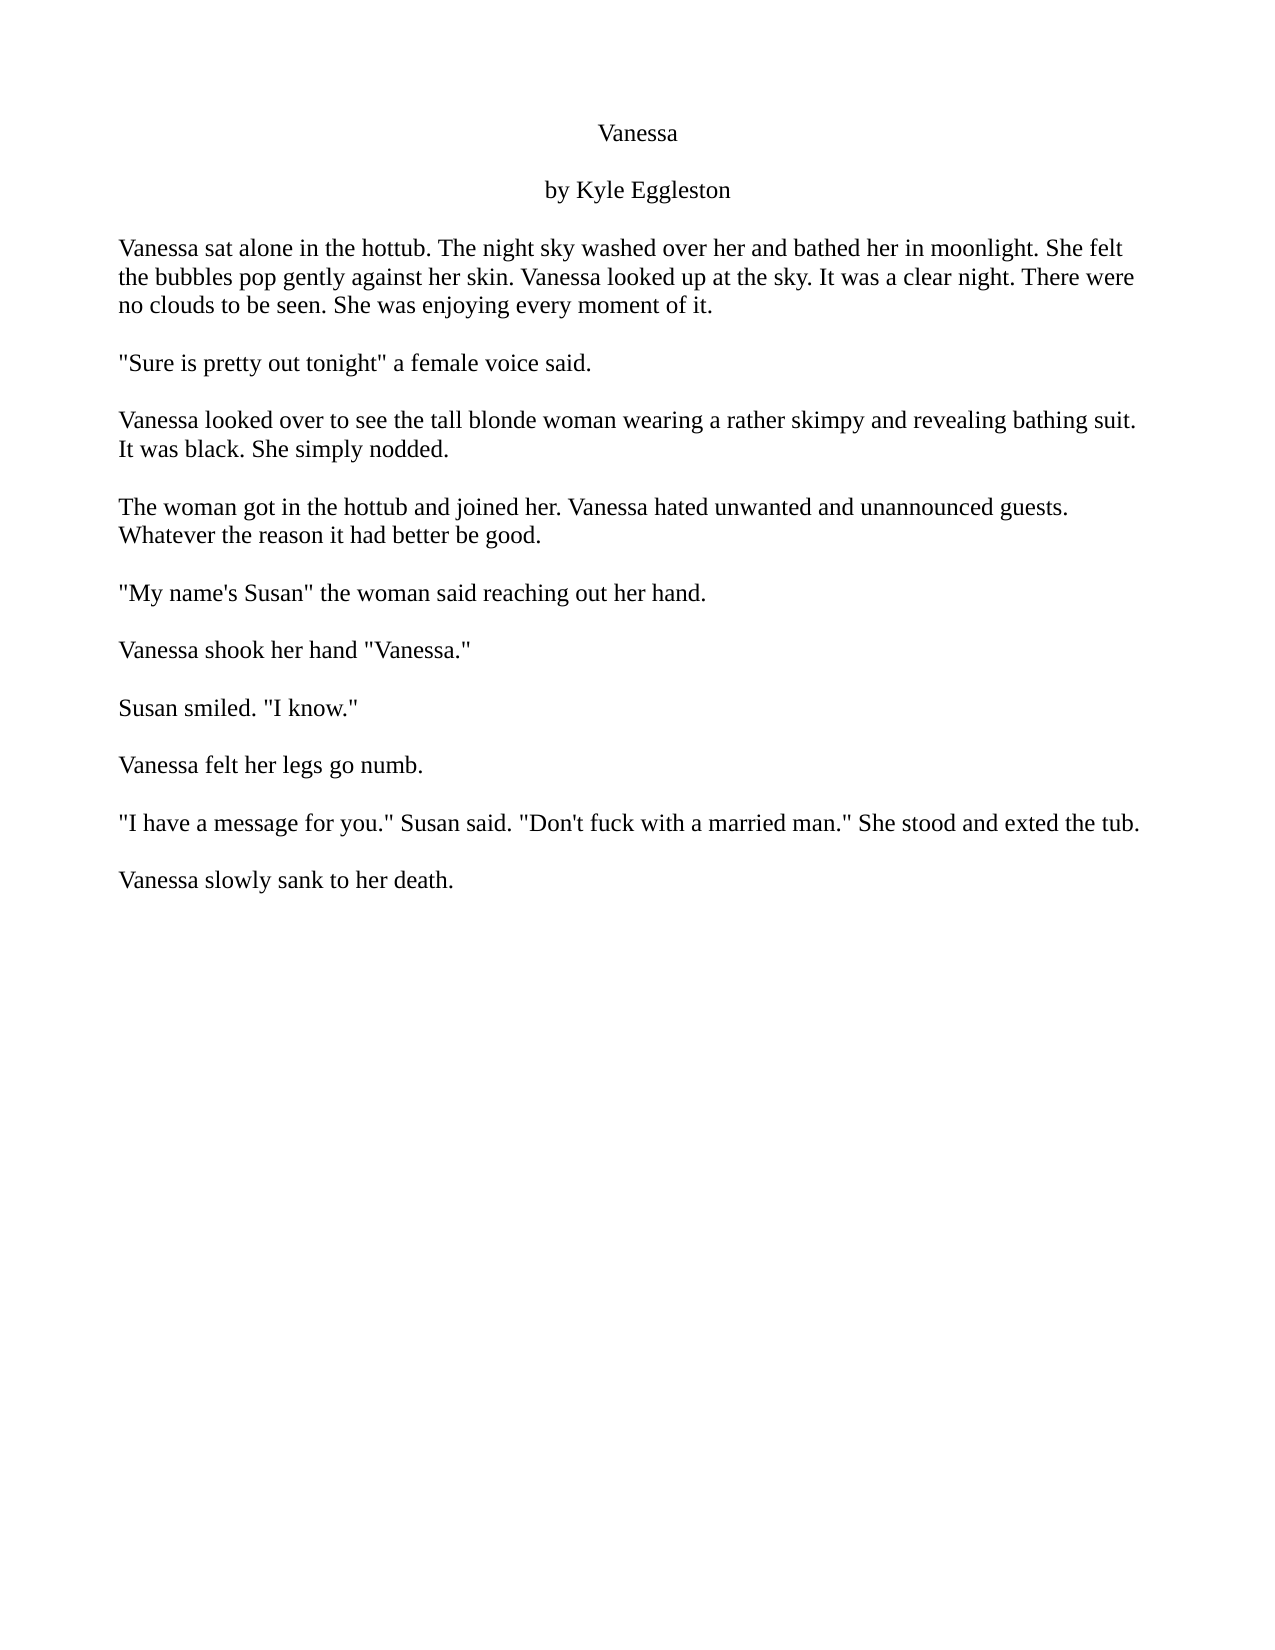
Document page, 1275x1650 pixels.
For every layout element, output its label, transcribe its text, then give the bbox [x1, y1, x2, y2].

text The woman got in the hottub and joined her. Vanessa hated unwanted and unannounced guests. Whatever the reason it had better be good. [118, 492, 1157, 549]
text "My name's Susan" the woman said reaching out her hand. [118, 578, 1157, 607]
text Vanessa sat alone in the hottub. The night sky washed over her and bathed her in moonlight. She felt the bubbles pop gently against her skin. Vanessa looked up at the sky. It was a clear night. There were no clouds to be seen. She was enjoying every moment of it. [118, 233, 1157, 319]
text "Sure is pretty out tonight" a female voice said. [118, 348, 1157, 377]
text Vanessa looked over to see the tall blonde woman wearing a rather skimpy and revealing bathing suit. It was black. She simply nodded. [118, 406, 1157, 463]
text Vanessa shook her hand "Vanessa." [118, 636, 1157, 664]
text Vanessa felt her legs go numb. [118, 751, 1157, 779]
text Susan smiled. "I know." [118, 693, 1157, 722]
text Vanessa [118, 118, 1157, 147]
text Vanessa slowly sank to her death. [118, 866, 1157, 894]
text "I have a message for you." Susan said. "Don't fuck with a married man." She stood and exted the tub. [118, 808, 1157, 837]
text by Kyle Eggleston [118, 176, 1157, 204]
